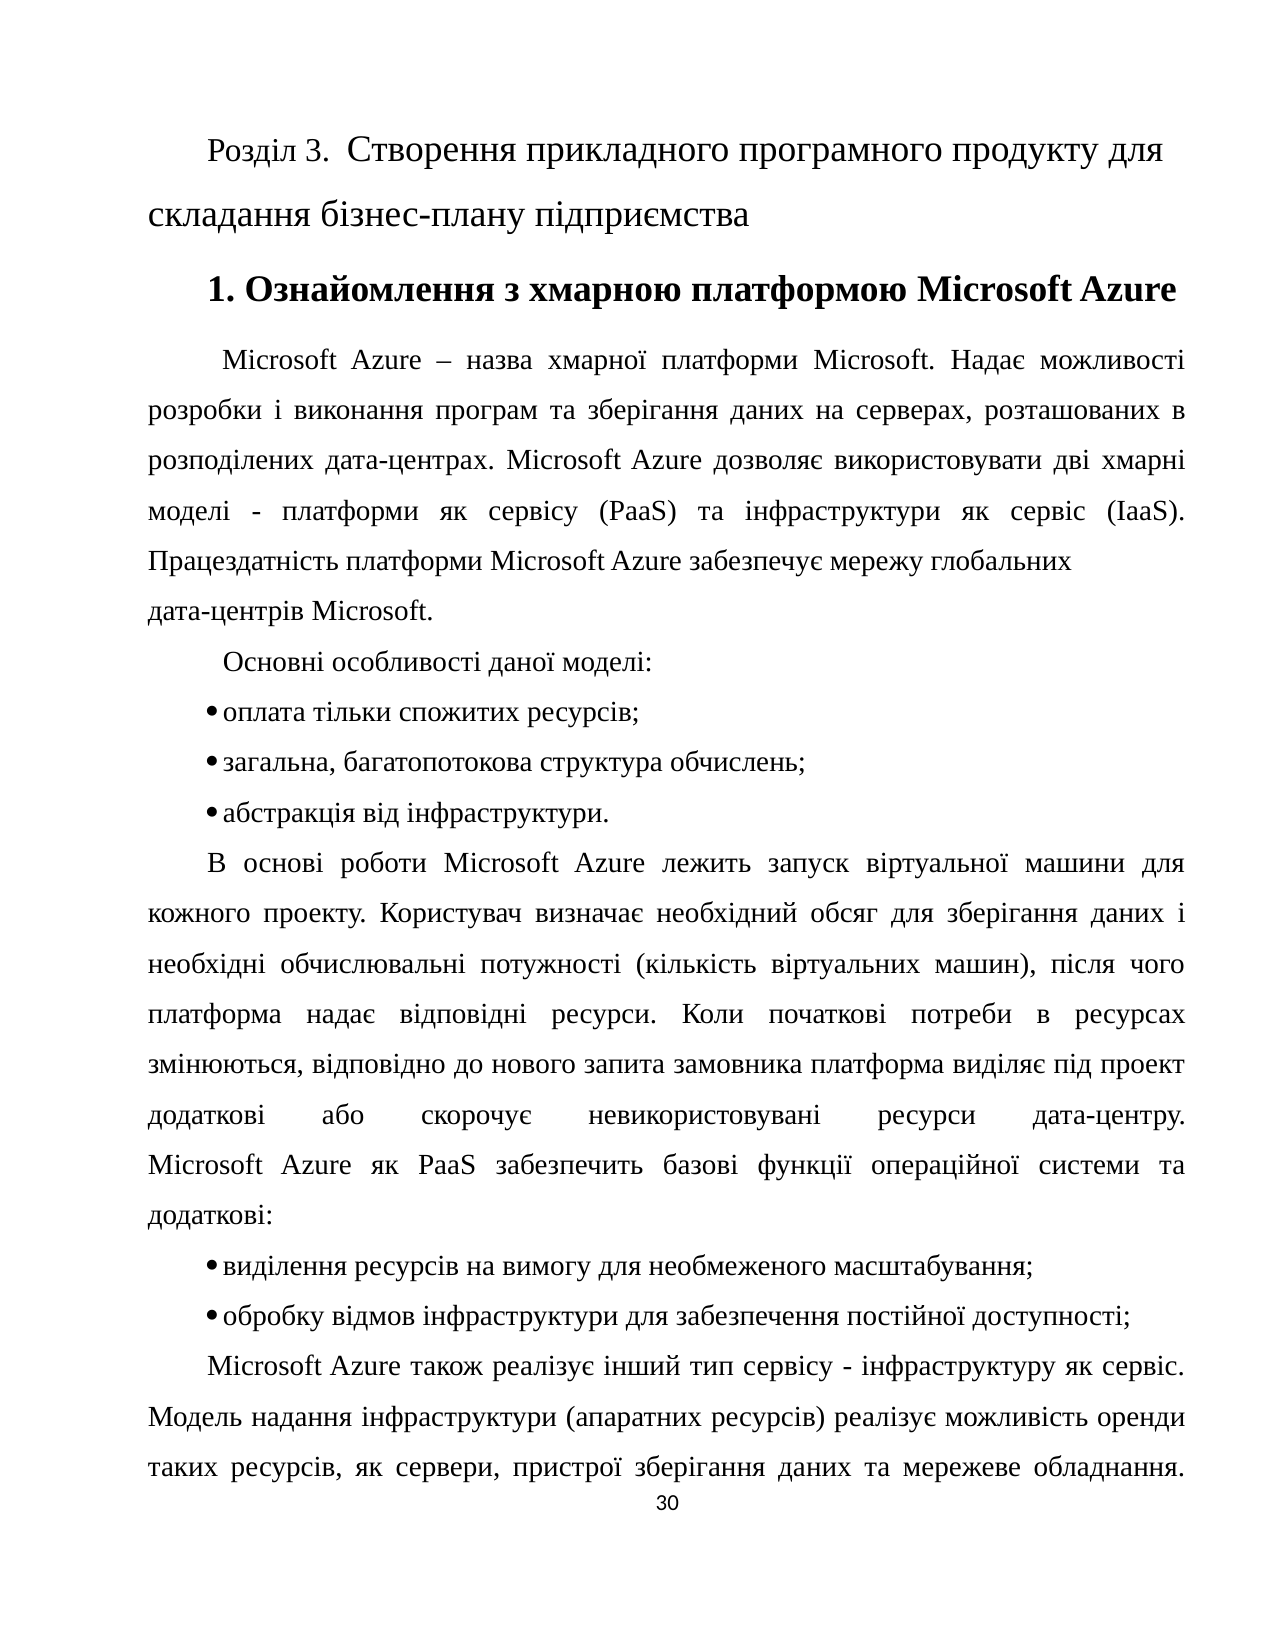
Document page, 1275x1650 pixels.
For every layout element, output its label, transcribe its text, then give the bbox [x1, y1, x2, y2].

text Microsoft Azure також реалізує інший тип сервісу - інфраструктуру як сервіс. Модель надання інфраструктури (апаратних ресурсів) реалізує можливість оренди таких ресурсів, як сервери, пристрої зберігання даних та мережеве обладнання. [148, 1348, 1186, 1483]
text Microsoft Azure – назва хмарної платформи Microsoft. Надає можливості розробки і виконання програм та зберігання даних на серверах, розташованих в розподілених дата-центрах. Microsoft Azure дозволяє використовувати дві хмарні моделі - платформи як сервісу (PaaS) та інфраструктури як сервіс (IaaS). Працездатність платформи Microsoft Azure забезпечує мережу глобальних [148, 342, 1186, 577]
subtitle Ознайомлення з хмарною платформою Microsoft Azure [207, 267, 1186, 310]
text В основі роботи Microsoft Azure лежить запуск віртуальної машини для кожного проекту. Користувач визначає необхідний обсяг для зберігання даних і необхідні обчислювальні потужності (кількість віртуальних машин), після чого платформа надає відповідні ресурси. Коли початкові потреби в ресурсах змінюються, відповідно до нового запита замовника платформа виділяє під проект додаткові або скорочує невикористовувані ресурси дата-центру. Microsoft Azure як PaaS забезпечить базові функції операційної системи та додаткові: [148, 845, 1186, 1231]
list обробку відмов інфраструктури для забезпечення постійної доступності; [148, 1298, 1186, 1332]
list загальна, багатопотокова структура обчислень; [148, 744, 1186, 778]
list виділення ресурсів на вимогу для необмеженого масштабування; [148, 1248, 1186, 1281]
text Основні особливості даної моделі: [148, 644, 1186, 677]
subtitle Розділ 3. Створення прикладного програмного продукту для складання бізнес-плану підприємства [148, 127, 1186, 235]
list абстракція від інфраструктури. [148, 795, 1186, 828]
list оплата тільки спожитих ресурсів; [148, 694, 1186, 728]
text дата-центрів Microsoft. [148, 593, 1186, 627]
